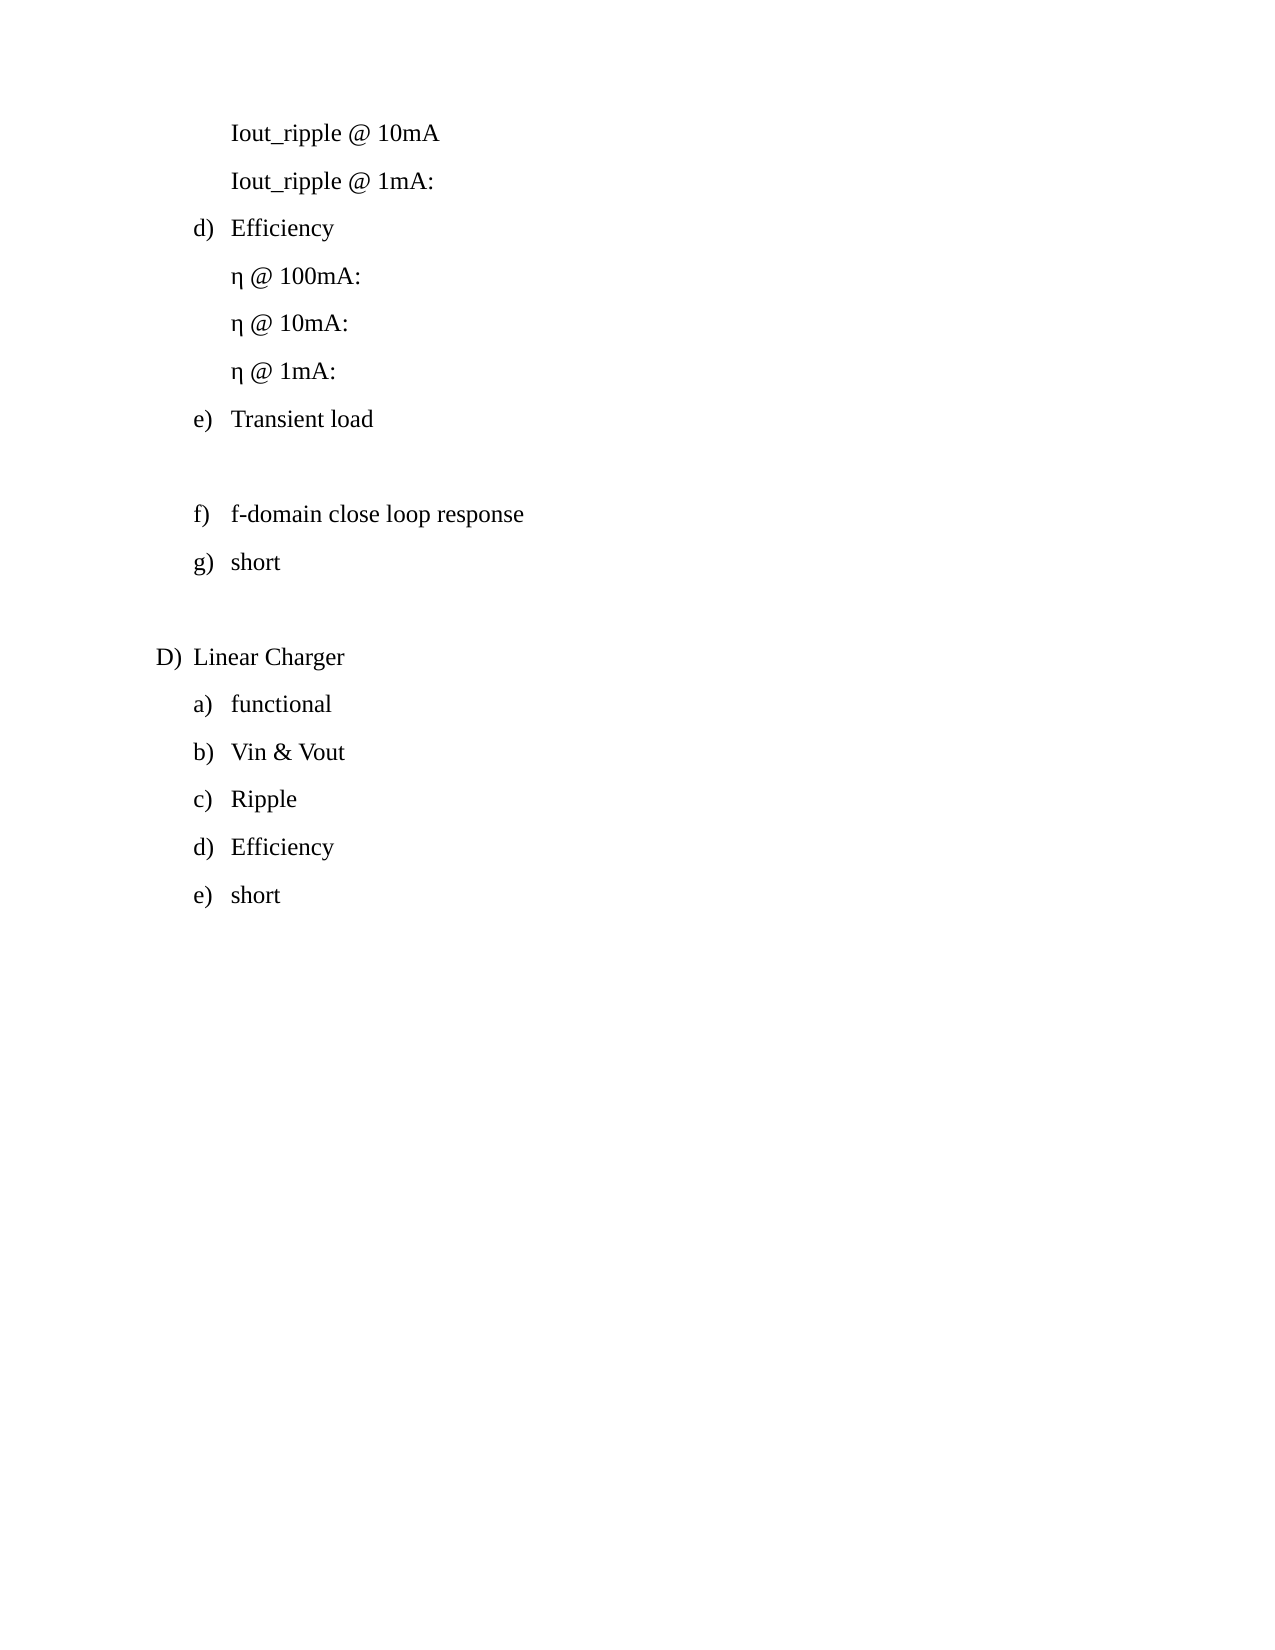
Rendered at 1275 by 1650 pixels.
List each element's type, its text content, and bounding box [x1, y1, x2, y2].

list Efficiency [193, 832, 1157, 861]
list Transient load [193, 404, 1157, 432]
list Iout_ripple @ 10mA [193, 118, 1157, 147]
list η @ 1mA: [193, 356, 1157, 385]
list Efficiency [193, 213, 1157, 242]
list Linear Charger [156, 642, 1157, 671]
list η @ 10mA: [193, 308, 1157, 337]
list η @ 100mA: [193, 261, 1157, 290]
list Ripple [193, 784, 1157, 813]
list short [193, 880, 1157, 908]
list short [193, 547, 1157, 575]
list f-domain close loop response [193, 499, 1157, 528]
list functional [193, 689, 1157, 718]
list Iout_ripple @ 1mA: [193, 166, 1157, 194]
list Vin & Vout [193, 737, 1157, 766]
